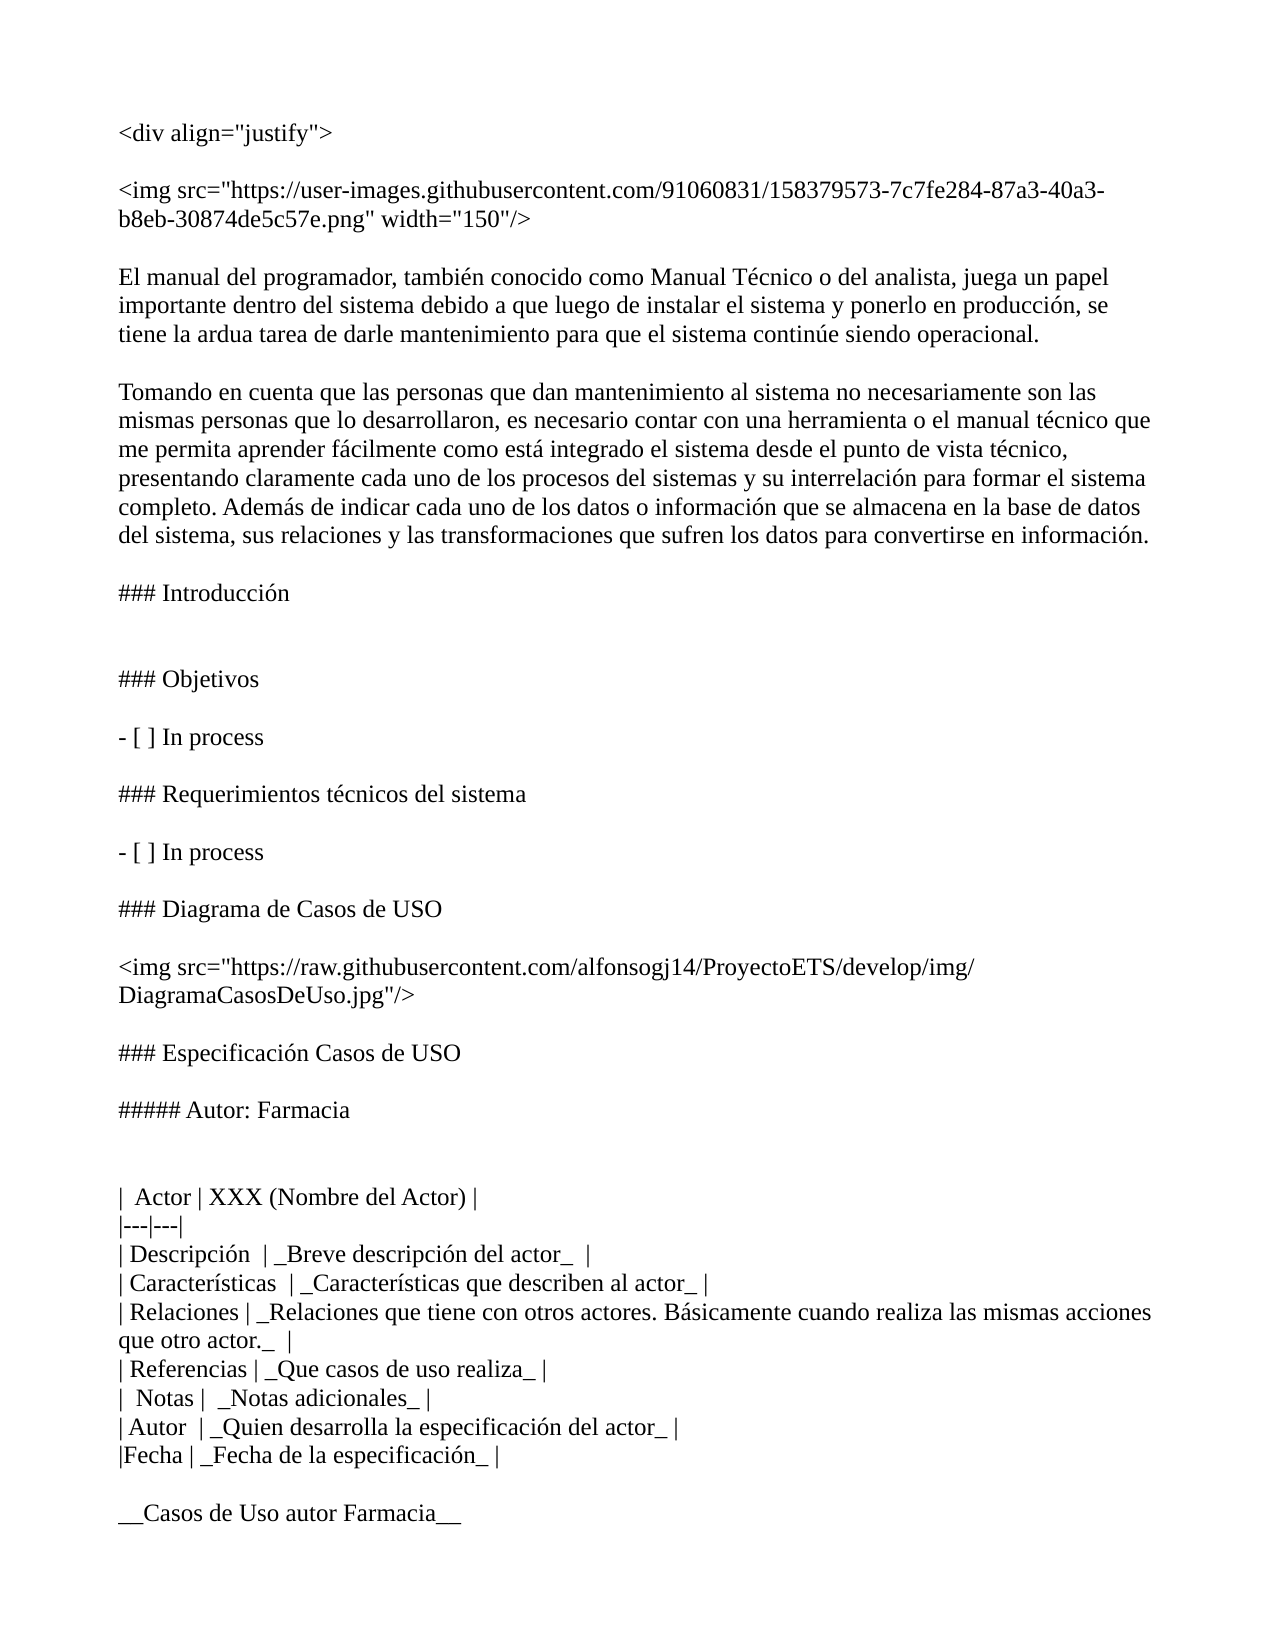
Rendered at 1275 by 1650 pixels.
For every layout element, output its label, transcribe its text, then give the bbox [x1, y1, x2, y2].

text ### Objetivos [118, 664, 1157, 693]
text <img src="https://user-images.githubusercontent.com/91060831/158379573-7c7fe284-87a3-40a3-b8eb-30874de5c57e.png" width="150"/> [118, 176, 1157, 233]
text Tomando en cuenta que las personas que dan mantenimiento al sistema no necesariamente son las mismas personas que lo desarrollaron, es necesario contar con una herramienta o el manual técnico que me permita aprender fácilmente como está integrado el sistema desde el punto de vista técnico, presentando claramente cada uno de los procesos del sistemas y su interrelación para formar el sistema completo. Además de indicar cada uno de los datos o información que se almacena en la base de datos del sistema, sus relaciones y las transformaciones que sufren los datos para convertirse en información. [118, 377, 1157, 549]
text ### Diagrama de Casos de USO [118, 894, 1157, 923]
text - [ ] In process [118, 837, 1157, 866]
text <img src="https://raw.githubusercontent.com/alfonsogj14/ProyectoETS/develop/img/DiagramaCasosDeUso.jpg"/> [118, 952, 1157, 1009]
text | Autor | _Quien desarrolla la especificación del actor_ | [118, 1412, 1157, 1441]
text | Descripción | _Breve descripción del actor_ | [118, 1239, 1157, 1268]
text | Notas | _Notas adicionales_ | [118, 1383, 1157, 1412]
text ### Requerimientos técnicos del sistema [118, 779, 1157, 808]
text |---|---| [118, 1211, 1157, 1239]
text - [ ] In process [118, 722, 1157, 751]
text | Referencias | _Que casos de uso realiza_ | [118, 1354, 1157, 1383]
text | Relaciones | _Relaciones que tiene con otros actores. Básicamente cuando realiza las mismas acciones que otro actor._ | [118, 1297, 1157, 1354]
text ### Especificación Casos de USO [118, 1038, 1157, 1067]
text ### Introducción [118, 578, 1157, 607]
text El manual del programador, también conocido como Manual Técnico o del analista, juega un papel importante dentro del sistema debido a que luego de instalar el sistema y ponerlo en producción, se tiene la ardua tarea de darle mantenimiento para que el sistema continúe siendo operacional. [118, 262, 1157, 348]
text | Características | _Características que describen al actor_ | [118, 1268, 1157, 1297]
text <div align="justify"> [118, 118, 1157, 147]
text __Casos de Uso autor Farmacia__ [118, 1498, 1157, 1527]
text |Fecha | _Fecha de la especificación_ | [118, 1441, 1157, 1469]
text ##### Autor: Farmacia [118, 1096, 1157, 1124]
text | Actor | XXX (Nombre del Actor) | [118, 1182, 1157, 1211]
